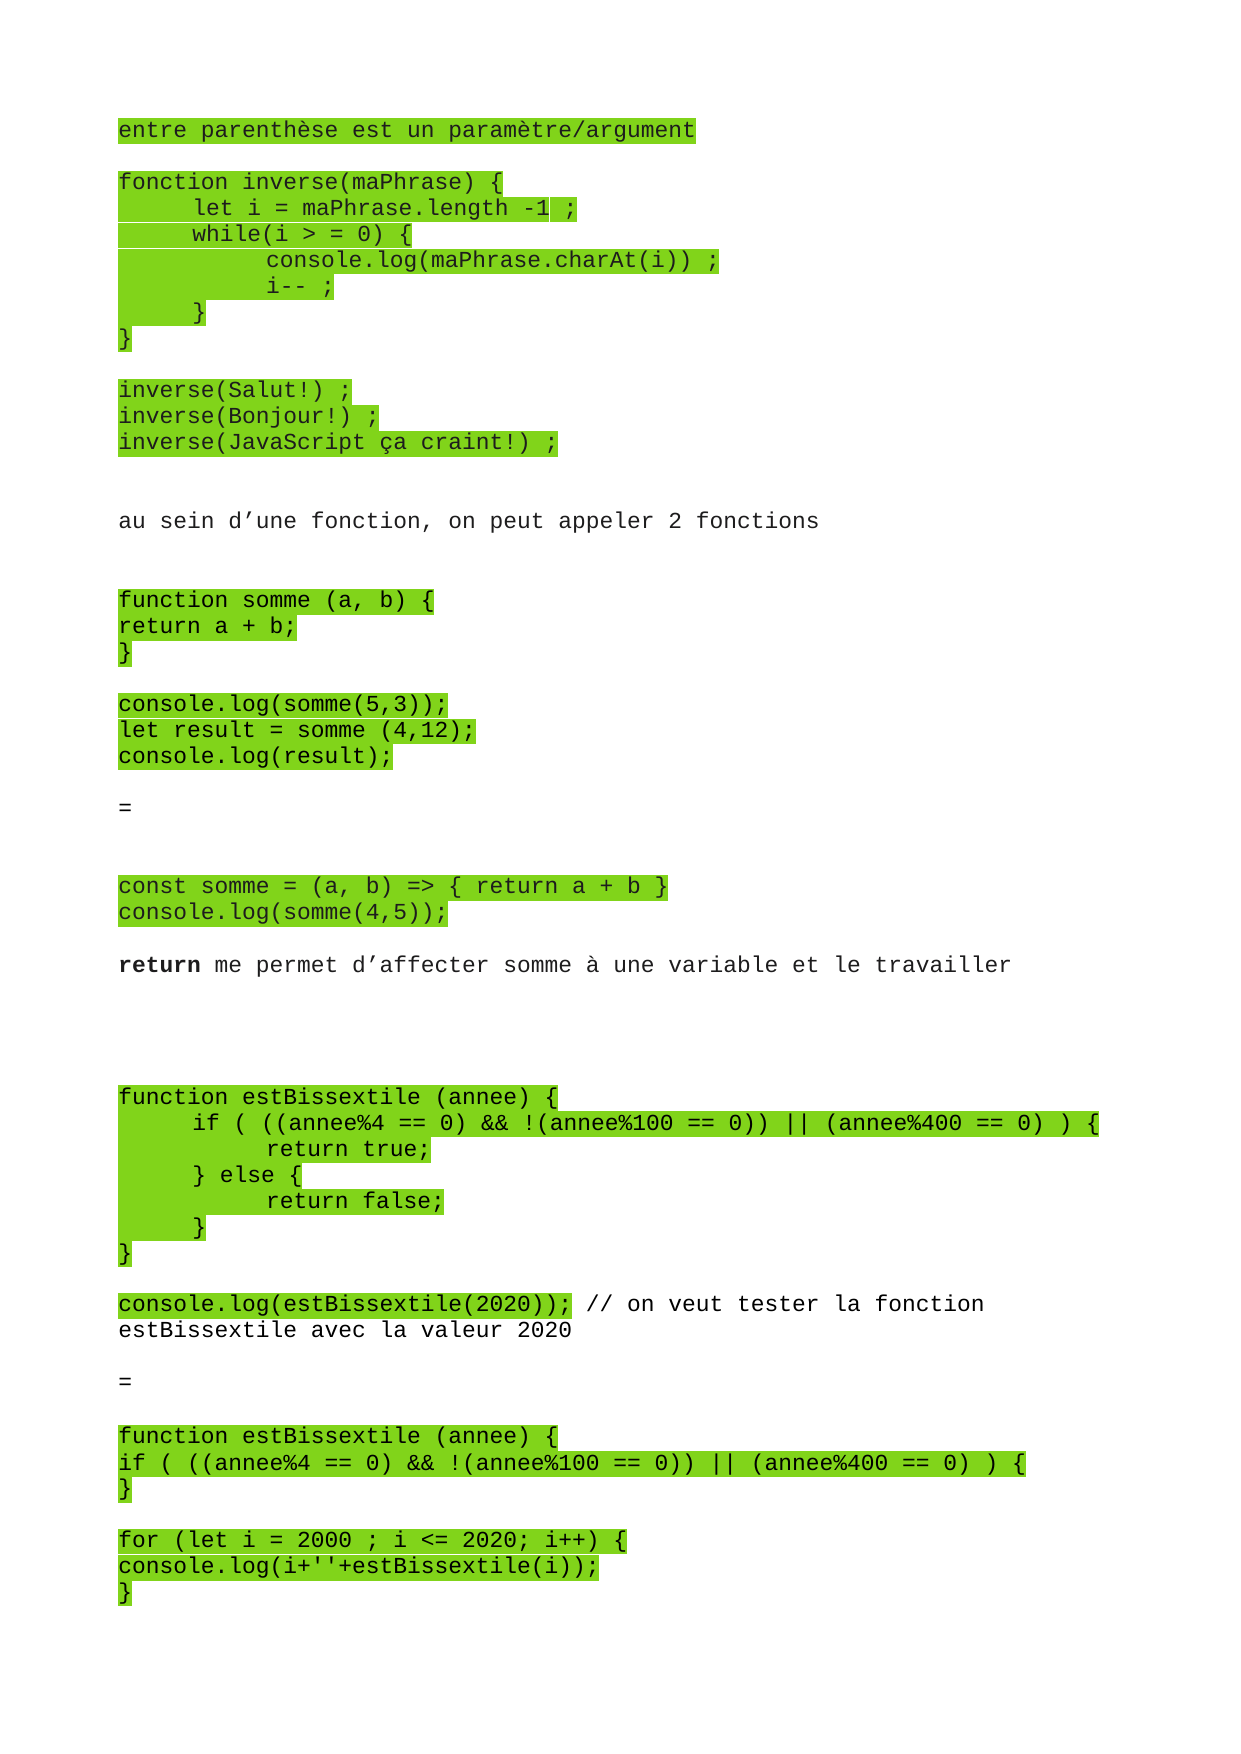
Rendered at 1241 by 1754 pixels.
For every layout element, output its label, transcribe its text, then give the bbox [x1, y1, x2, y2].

text while(i > = 0) { [118, 222, 1122, 248]
text function somme (a, b) { [118, 589, 1122, 615]
text let result = somme (4,12); [118, 718, 1122, 744]
text console.log(estBissextile(2020)); // on veut tester la fonction estBissextile avec la valeur 2020 [118, 1293, 1122, 1345]
text let i = maPhrase.length -1 ; [118, 197, 1122, 222]
text function estBissextile (annee) { [118, 1085, 1122, 1111]
text } [118, 1581, 1122, 1606]
text = [118, 796, 1122, 822]
text inverse(Bonjour!) ; [118, 405, 1122, 431]
text console.log(i+''+estBissextile(i)); [118, 1554, 1122, 1581]
text } [118, 326, 1122, 352]
text } [118, 641, 1122, 667]
text return a + b; [118, 615, 1122, 641]
text function estBissextile (annee) { [118, 1425, 1122, 1451]
text } [118, 1241, 1122, 1267]
text console.log(maPhrase.charAt(i)) ; [118, 248, 1122, 274]
text i-- ; [118, 274, 1122, 300]
text inverse(Salut!) ; [118, 379, 1122, 405]
text au sein d’une fonction, on peut appeler 2 fonctions [118, 510, 1122, 536]
text return false; [118, 1189, 1122, 1215]
text } [118, 300, 1122, 326]
text inverse(JavaScript ça craint!) ; [118, 431, 1122, 457]
text if ( ((annee%4 == 0) && !(annee%100 == 0)) || (annee%400 == 0) ) { [118, 1451, 1122, 1477]
text console.log(somme(5,3)); [118, 692, 1122, 718]
text } else { [118, 1163, 1122, 1189]
text return true; [118, 1137, 1122, 1163]
text fonction inverse(maPhrase) { [118, 171, 1122, 197]
text = [118, 1371, 1122, 1397]
text const somme = (a, b) => { return a + b } console.log(somme(4,5)); [118, 875, 1122, 927]
text } [118, 1215, 1122, 1241]
text if ( ((annee%4 == 0) && !(annee%100 == 0)) || (annee%400 == 0) ) { [118, 1111, 1122, 1137]
text } [118, 1477, 1122, 1503]
text console.log(result); [118, 744, 1122, 770]
text entre parenthèse est un paramètre/argument [118, 118, 1122, 144]
text return me permet d’affecter somme à une variable et le travailler [118, 953, 1122, 979]
text for (let i = 2000 ; i <= 2020; i++) { [118, 1529, 1122, 1554]
